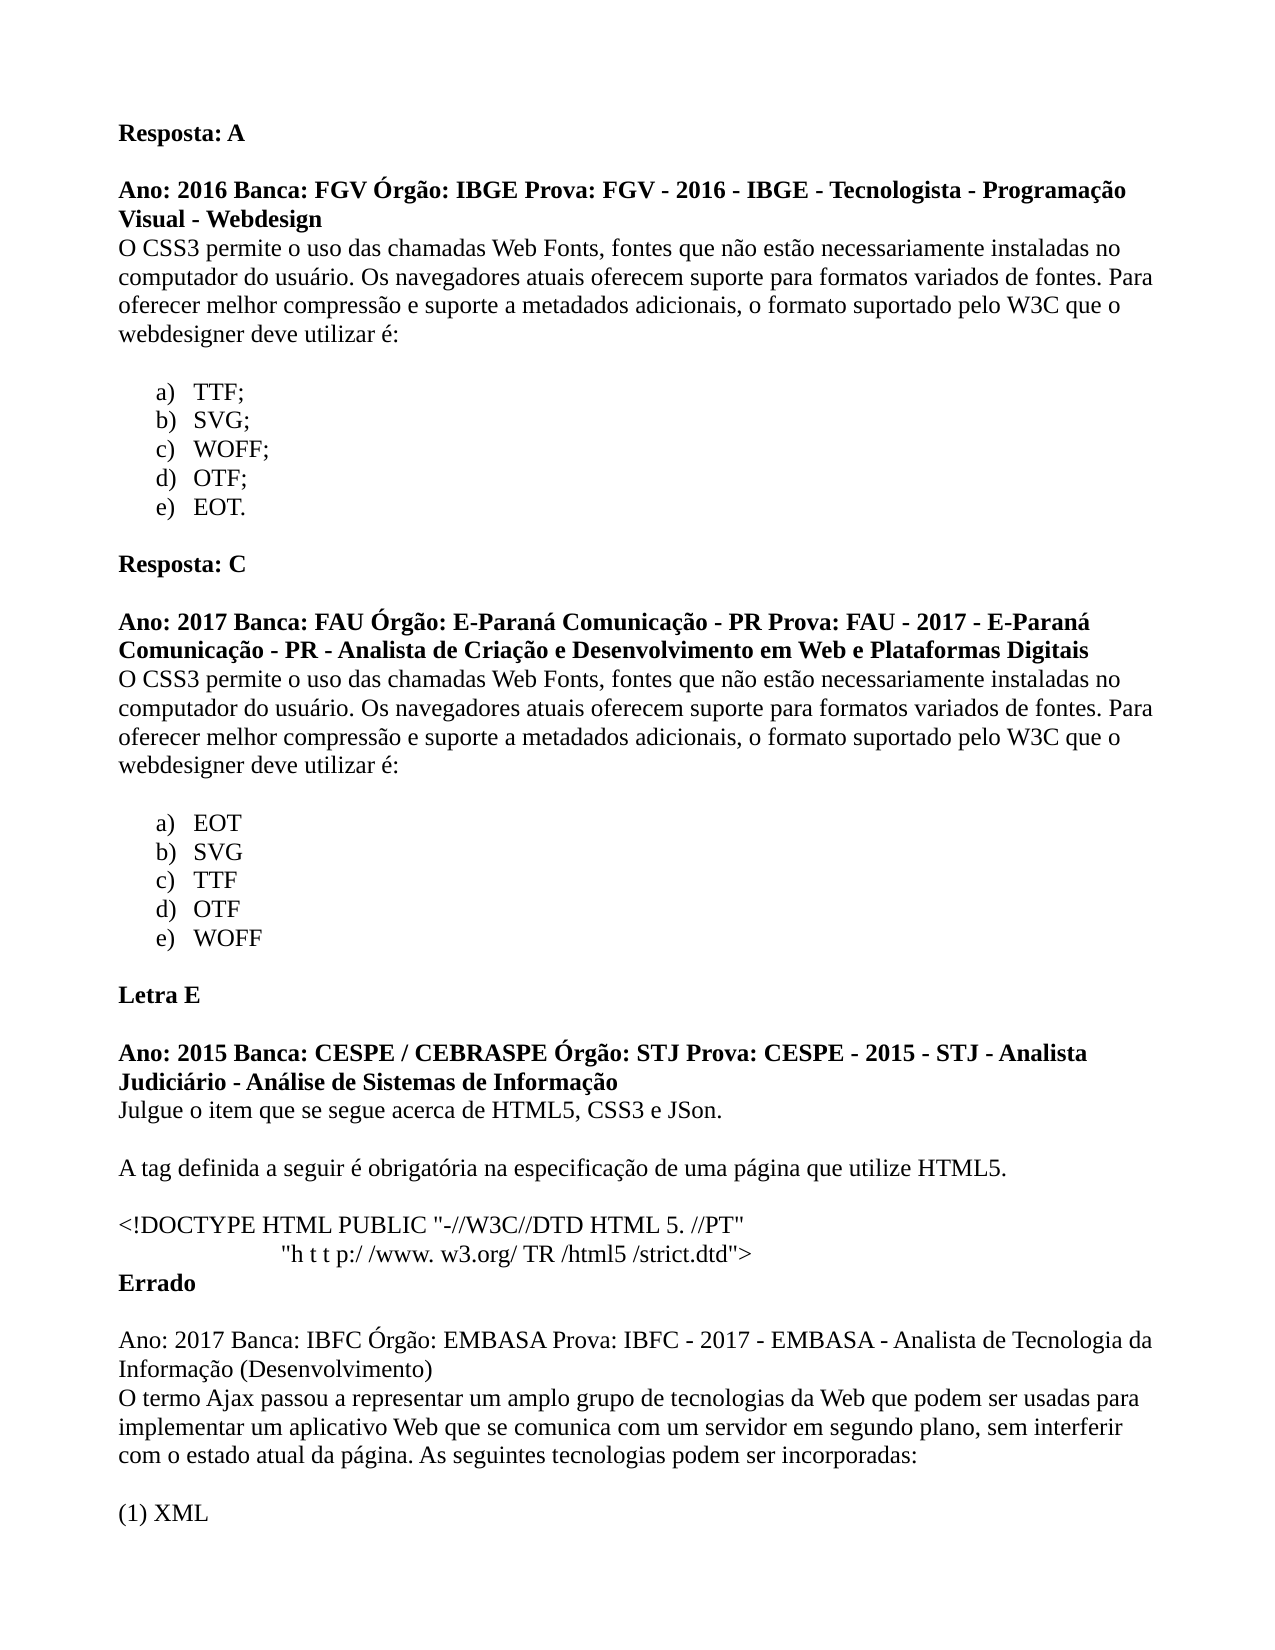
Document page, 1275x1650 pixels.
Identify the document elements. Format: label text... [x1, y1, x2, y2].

list OTF; [156, 463, 1157, 492]
text Letra E [118, 981, 1157, 1009]
list TTF; [156, 377, 1157, 406]
list EOT. [156, 492, 1157, 521]
text "h t t p:/ /www. w3.org/ TR /html5 /strict.dtd"> [118, 1239, 1157, 1268]
text A tag definida a seguir é obrigatória na especificação de uma página que utilize HTML5. [118, 1153, 1157, 1182]
text Ano: 2017 Banca: IBFC Órgão: EMBASA Prova: IBFC - 2017 - EMBASA - Analista de Tecnologia da Informação (Desenvolvimento) [118, 1326, 1157, 1383]
text Resposta: C [118, 549, 1157, 578]
list EOT [156, 808, 1157, 837]
list OTF [156, 894, 1157, 923]
text Resposta: A [118, 118, 1157, 147]
text Ano: 2017 Banca: FAU Órgão: E-Paraná Comunicação - PR Prova: FAU - 2017 - E-Paraná Comunicação - PR - Analista de Criação e Desenvolvimento em Web e Plataformas Digitais [118, 607, 1157, 664]
text (1) XML [118, 1498, 1157, 1527]
text O termo Ajax passou a representar um amplo grupo de tecnologias da Web que podem ser usadas para implementar um aplicativo Web que se comunica com um servidor em segundo plano, sem interferir com o estado atual da página. As seguintes tecnologias podem ser incorporadas: [118, 1383, 1157, 1469]
text Ano: 2015 Banca: CESPE / CEBRASPE Órgão: STJ Prova: CESPE - 2015 - STJ - Analista Judiciário - Análise de Sistemas de Informação [118, 1038, 1157, 1096]
text Ano: 2016 Banca: FGV Órgão: IBGE Prova: FGV - 2016 - IBGE - Tecnologista - Programação Visual - Webdesign [118, 176, 1157, 233]
list SVG; [156, 406, 1157, 434]
list TTF [156, 866, 1157, 894]
text <!DOCTYPE HTML PUBLIC "-//W3C//DTD HTML 5. //PT" [118, 1211, 1157, 1239]
text Errado [118, 1268, 1157, 1297]
text O CSS3 permite o uso das chamadas Web Fonts, fontes que não estão necessariamente instaladas no computador do usuário. Os navegadores atuais oferecem suporte para formatos variados de fontes. Para oferecer melhor compressão e suporte a metadados adicionais, o formato suportado pelo W3C que o webdesigner deve utilizar é: [118, 664, 1157, 779]
list WOFF; [156, 434, 1157, 463]
list WOFF [156, 923, 1157, 952]
text Julgue o item que se segue acerca de HTML5, CSS3 e JSon. [118, 1096, 1157, 1124]
text O CSS3 permite o uso das chamadas Web Fonts, fontes que não estão necessariamente instaladas no computador do usuário. Os navegadores atuais oferecem suporte para formatos variados de fontes. Para oferecer melhor compressão e suporte a metadados adicionais, o formato suportado pelo W3C que o webdesigner deve utilizar é: [118, 233, 1157, 348]
list SVG [156, 837, 1157, 866]
